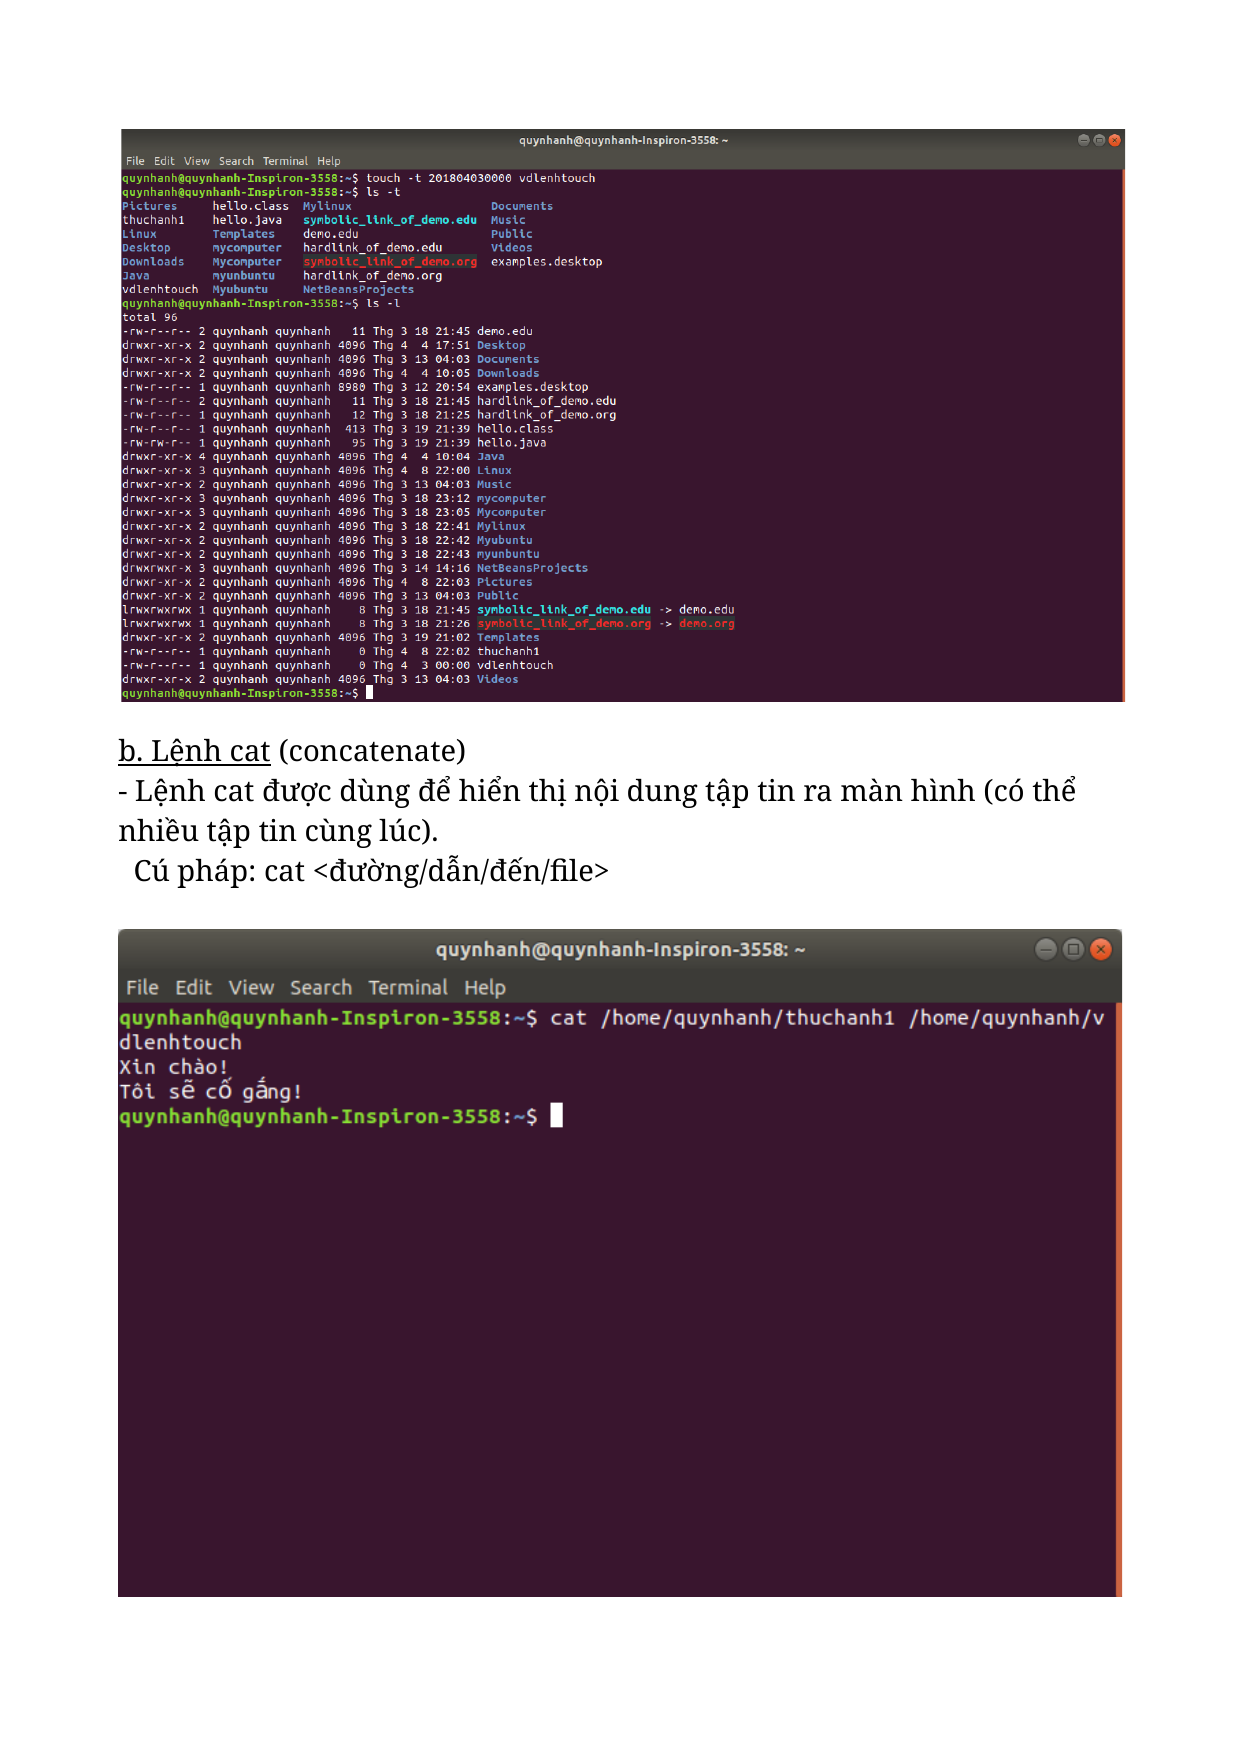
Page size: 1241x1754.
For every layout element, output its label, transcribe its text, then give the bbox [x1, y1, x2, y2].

text Cú pháp: cat <đường/dẫn/đến/file> [118, 850, 1122, 889]
picture [118, 929, 1123, 1597]
text - Lệnh cat được dùng để hiển thị nội dung tập tin ra màn hình (có thể nhiều tập tin cùng lúc). [118, 770, 1122, 850]
text b. Lệnh cat (concatenate) [118, 731, 1122, 770]
picture [121, 129, 1126, 702]
